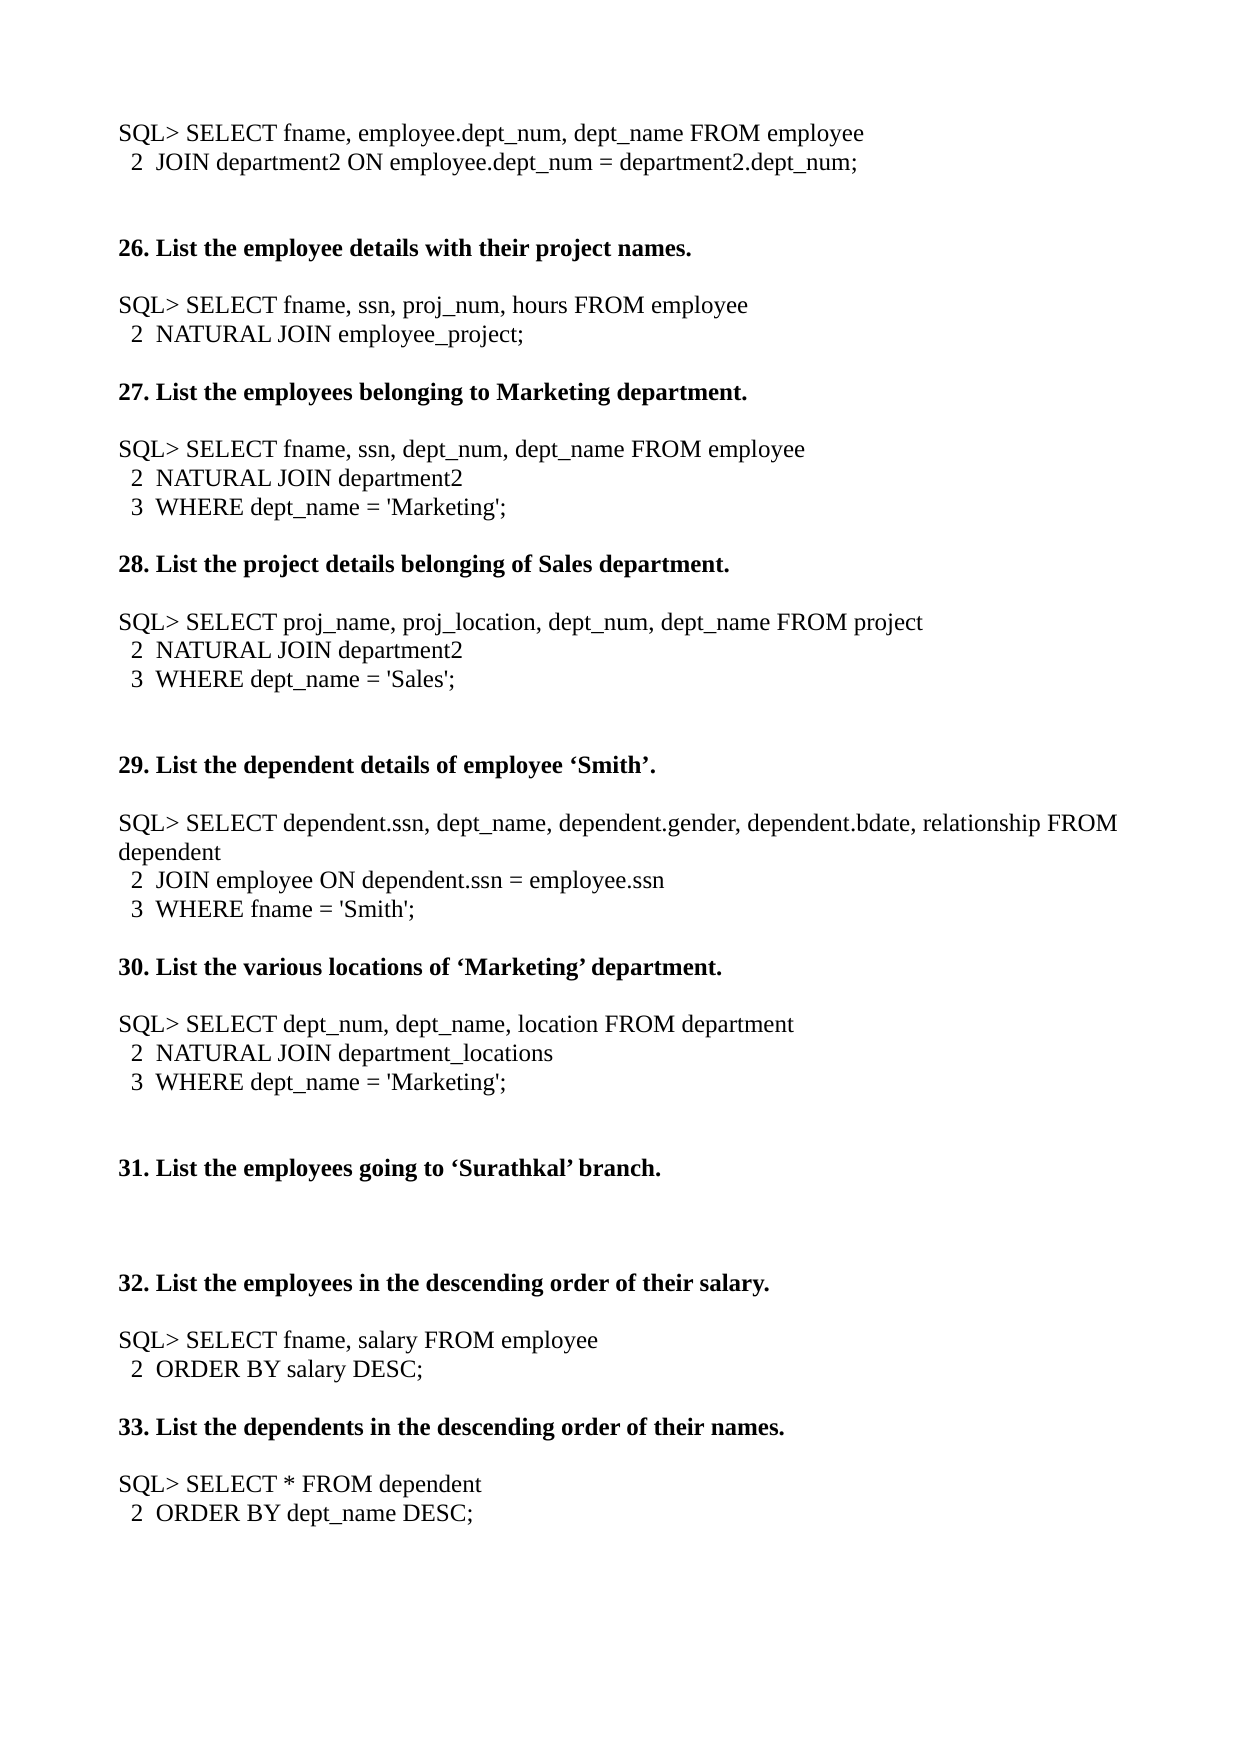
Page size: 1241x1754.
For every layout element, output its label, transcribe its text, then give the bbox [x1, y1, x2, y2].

text 2 NATURAL JOIN department2 [118, 636, 1122, 664]
text SQL> SELECT fname, ssn, dept_num, dept_name FROM employee [118, 434, 1122, 463]
text 3 WHERE dept_name = 'Marketing'; [118, 1067, 1122, 1096]
text SQL> SELECT dependent.ssn, dept_name, dependent.gender, dependent.bdate, relationship FROM dependent [118, 808, 1122, 866]
text SQL> SELECT fname, employee.dept_num, dept_name FROM employee [118, 118, 1122, 147]
text 2 JOIN department2 ON employee.dept_num = department2.dept_num; [118, 147, 1122, 176]
text 3 WHERE dept_name = 'Sales'; [118, 664, 1122, 693]
text 2 ORDER BY dept_name DESC; [118, 1498, 1122, 1527]
text 3 WHERE dept_name = 'Marketing'; [118, 492, 1122, 521]
text 28. List the project details belonging of Sales department. [118, 549, 1122, 578]
text 29. List the dependent details of employee ‘Smith’. [118, 751, 1122, 779]
text SQL> SELECT * FROM dependent [118, 1469, 1122, 1498]
text 33. List the dependents in the descending order of their names. [118, 1412, 1122, 1441]
text 31. List the employees going to ‘Surathkal’ branch. [118, 1153, 1122, 1182]
text 32. List the employees in the descending order of their salary. [118, 1268, 1122, 1297]
text SQL> SELECT fname, ssn, proj_num, hours FROM employee [118, 291, 1122, 319]
text 2 NATURAL JOIN employee_project; [118, 319, 1122, 348]
text 2 JOIN employee ON dependent.ssn = employee.ssn [118, 866, 1122, 894]
text 26. List the employee details with their project names. [118, 233, 1122, 262]
text SQL> SELECT fname, salary FROM employee [118, 1326, 1122, 1354]
text SQL> SELECT dept_num, dept_name, location FROM department [118, 1009, 1122, 1038]
text SQL> SELECT proj_name, proj_location, dept_num, dept_name FROM project [118, 607, 1122, 636]
text 3 WHERE fname = 'Smith'; [118, 894, 1122, 923]
text 2 NATURAL JOIN department2 [118, 463, 1122, 492]
text 30. List the various locations of ‘Marketing’ department. [118, 952, 1122, 981]
text 2 ORDER BY salary DESC; [118, 1354, 1122, 1383]
text 27. List the employees belonging to Marketing department. [118, 377, 1122, 406]
text 2 NATURAL JOIN department_locations [118, 1038, 1122, 1067]
